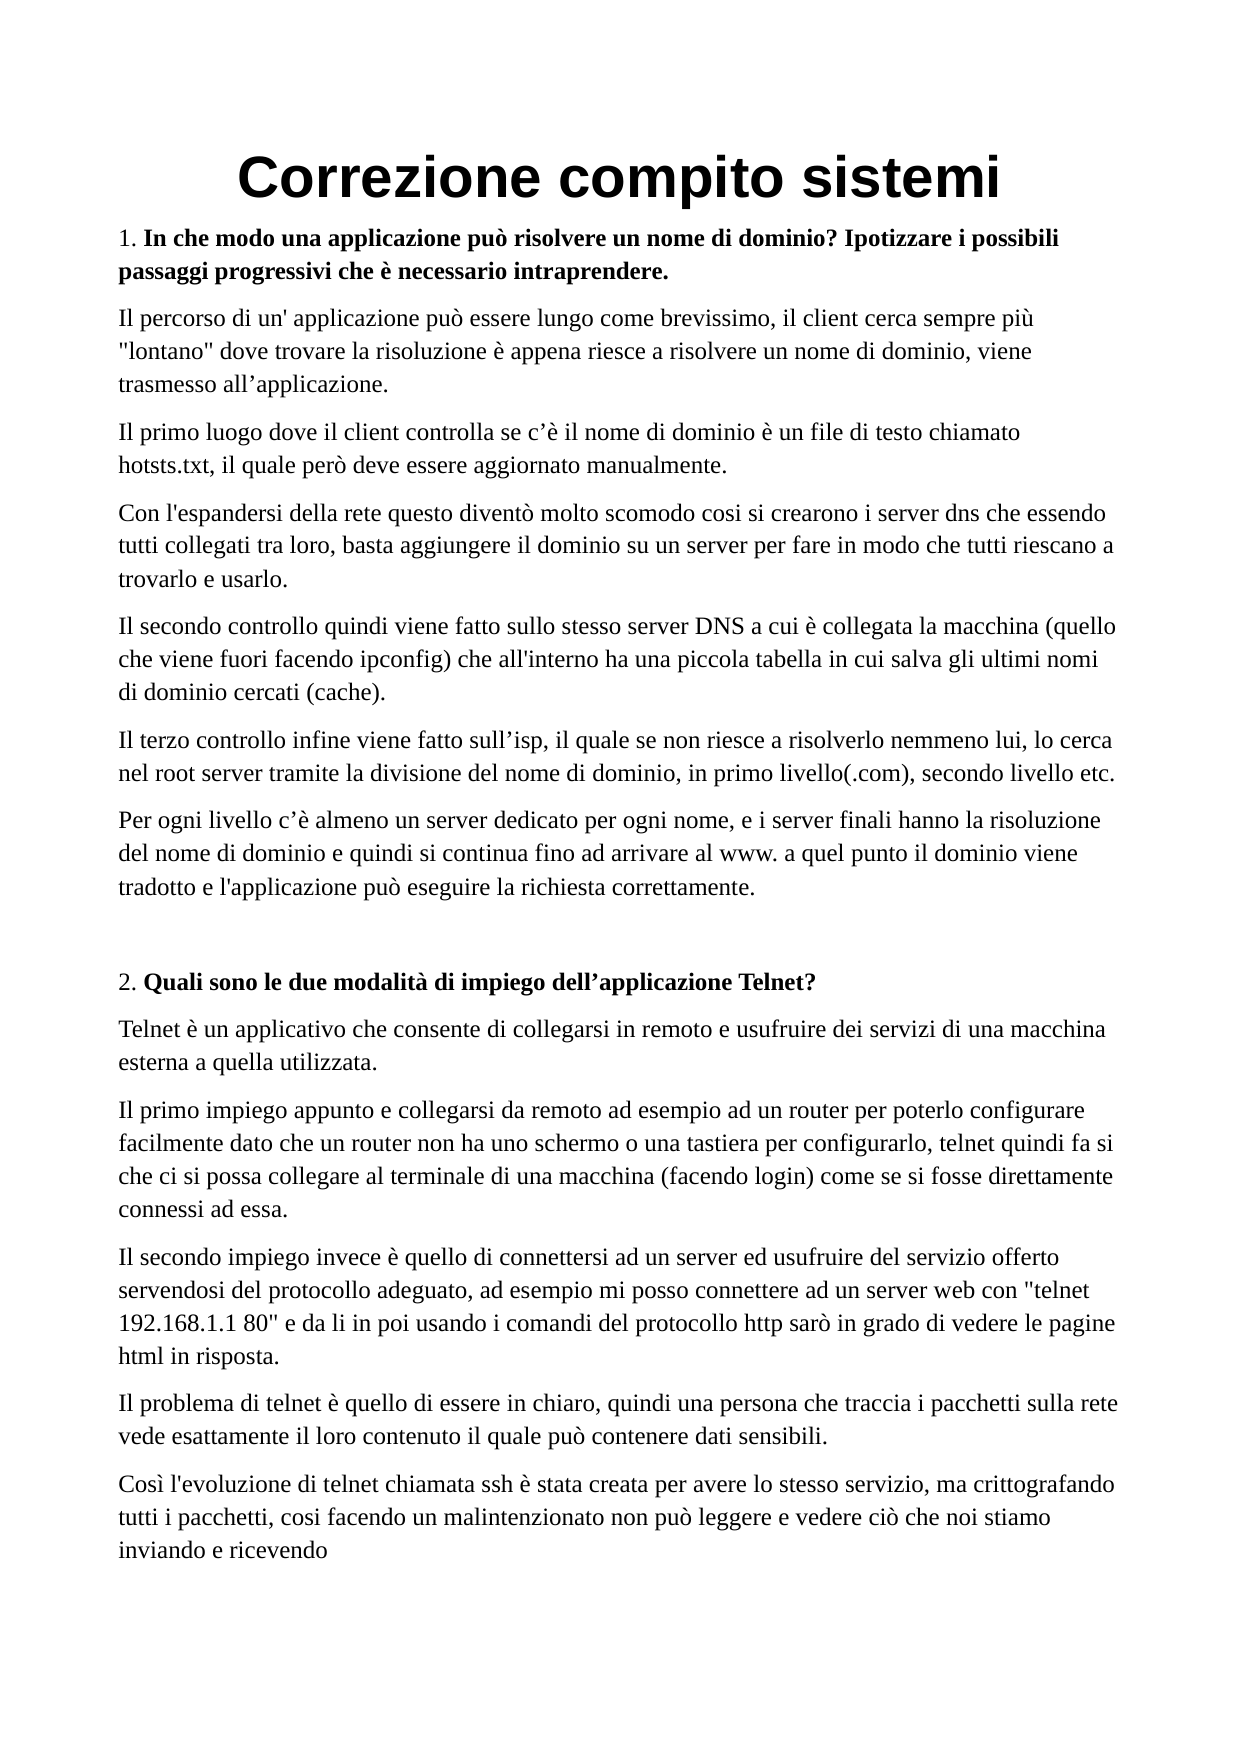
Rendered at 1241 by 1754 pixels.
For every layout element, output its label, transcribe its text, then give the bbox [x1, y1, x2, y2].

text Il terzo controllo infine viene fatto sull’isp, il quale se non riesce a risolverlo nemmeno lui, lo cerca nel root server tramite la divisione del nome di dominio, in primo livello(.com), secondo livello etc. [118, 725, 1122, 787]
text Il primo impiego appunto e collegarsi da remoto ad esempio ad un router per poterlo configurare facilmente dato che un router non ha uno schermo o una tastiera per configurarlo, telnet quindi fa si che ci si possa collegare al terminale di una macchina (facendo login) come se si fosse direttamente connessi ad essa. [118, 1095, 1122, 1223]
text Con l'espandersi della rete questo diventò molto scomodo cosi si crearono i server dns che essendo tutti collegati tra loro, basta aggiungere il dominio su un server per fare in modo che tutti riescano a trovarlo e usarlo. [118, 498, 1122, 592]
text Il percorso di un' applicazione può essere lungo come brevissimo, il client cerca sempre più "lontano" dove trovare la risoluzione è appena riesce a risolvere un nome di dominio, viene trasmesso all’applicazione. [118, 303, 1122, 398]
text Per ogni livello c’è almeno un server dedicato per ogni nome, e i server finali hanno la risoluzione del nome di dominio e quindi si continua fino ad arrivare al www. a quel punto il dominio viene tradotto e l'applicazione può eseguire la richiesta correttamente. [118, 806, 1122, 900]
text Il secondo controllo quindi viene fatto sullo stesso server DNS a cui è collegata la macchina (quello che viene fuori facendo ipconfig) che all'interno ha una piccola tabella in cui salva gli ultimi nomi di dominio cercati (cache). [118, 611, 1122, 706]
text Telnet è un applicativo che consente di collegarsi in remoto e usufruire dei servizi di una macchina esterna a quella utilizzata. [118, 1014, 1122, 1076]
text Così l'evoluzione di telnet chiamata ssh è stata creata per avere lo stesso servizio, ma crittografando tutti i pacchetti, cosi facendo un malintenzionato non può leggere e vedere ciò che noi stiamo inviando e ricevendo [118, 1469, 1122, 1564]
text 2. Quali sono le due modalità di impiego dell’applicazione Telnet? [118, 967, 1122, 996]
text Il problema di telnet è quello di essere in chiaro, quindi una persona che traccia i pacchetti sulla rete vede esattamente il loro contenuto il quale può contenere dati sensibili. [118, 1388, 1122, 1450]
text Il primo luogo dove il client controlla se c’è il nome di dominio è un file di testo chiamato hotsts.txt, il quale però deve essere aggiornato manualmente. [118, 417, 1122, 479]
text Il secondo impiego invece è quello di connettersi ad un server ed usufruire del servizio offerto servendosi del protocollo adeguato, ad esempio mi posso connettere ad un server web con "telnet 192.168.1.1 80" e da li in poi usando i comandi del protocollo http sarò in grado di vedere le pagine html in risposta. [118, 1242, 1122, 1369]
title Correzione compito sistemi [118, 143, 1122, 210]
text 1. In che modo una applicazione può risolvere un nome di dominio? Ipotizzare i possibili passaggi progressivi che è necessario intraprendere. [118, 223, 1122, 284]
